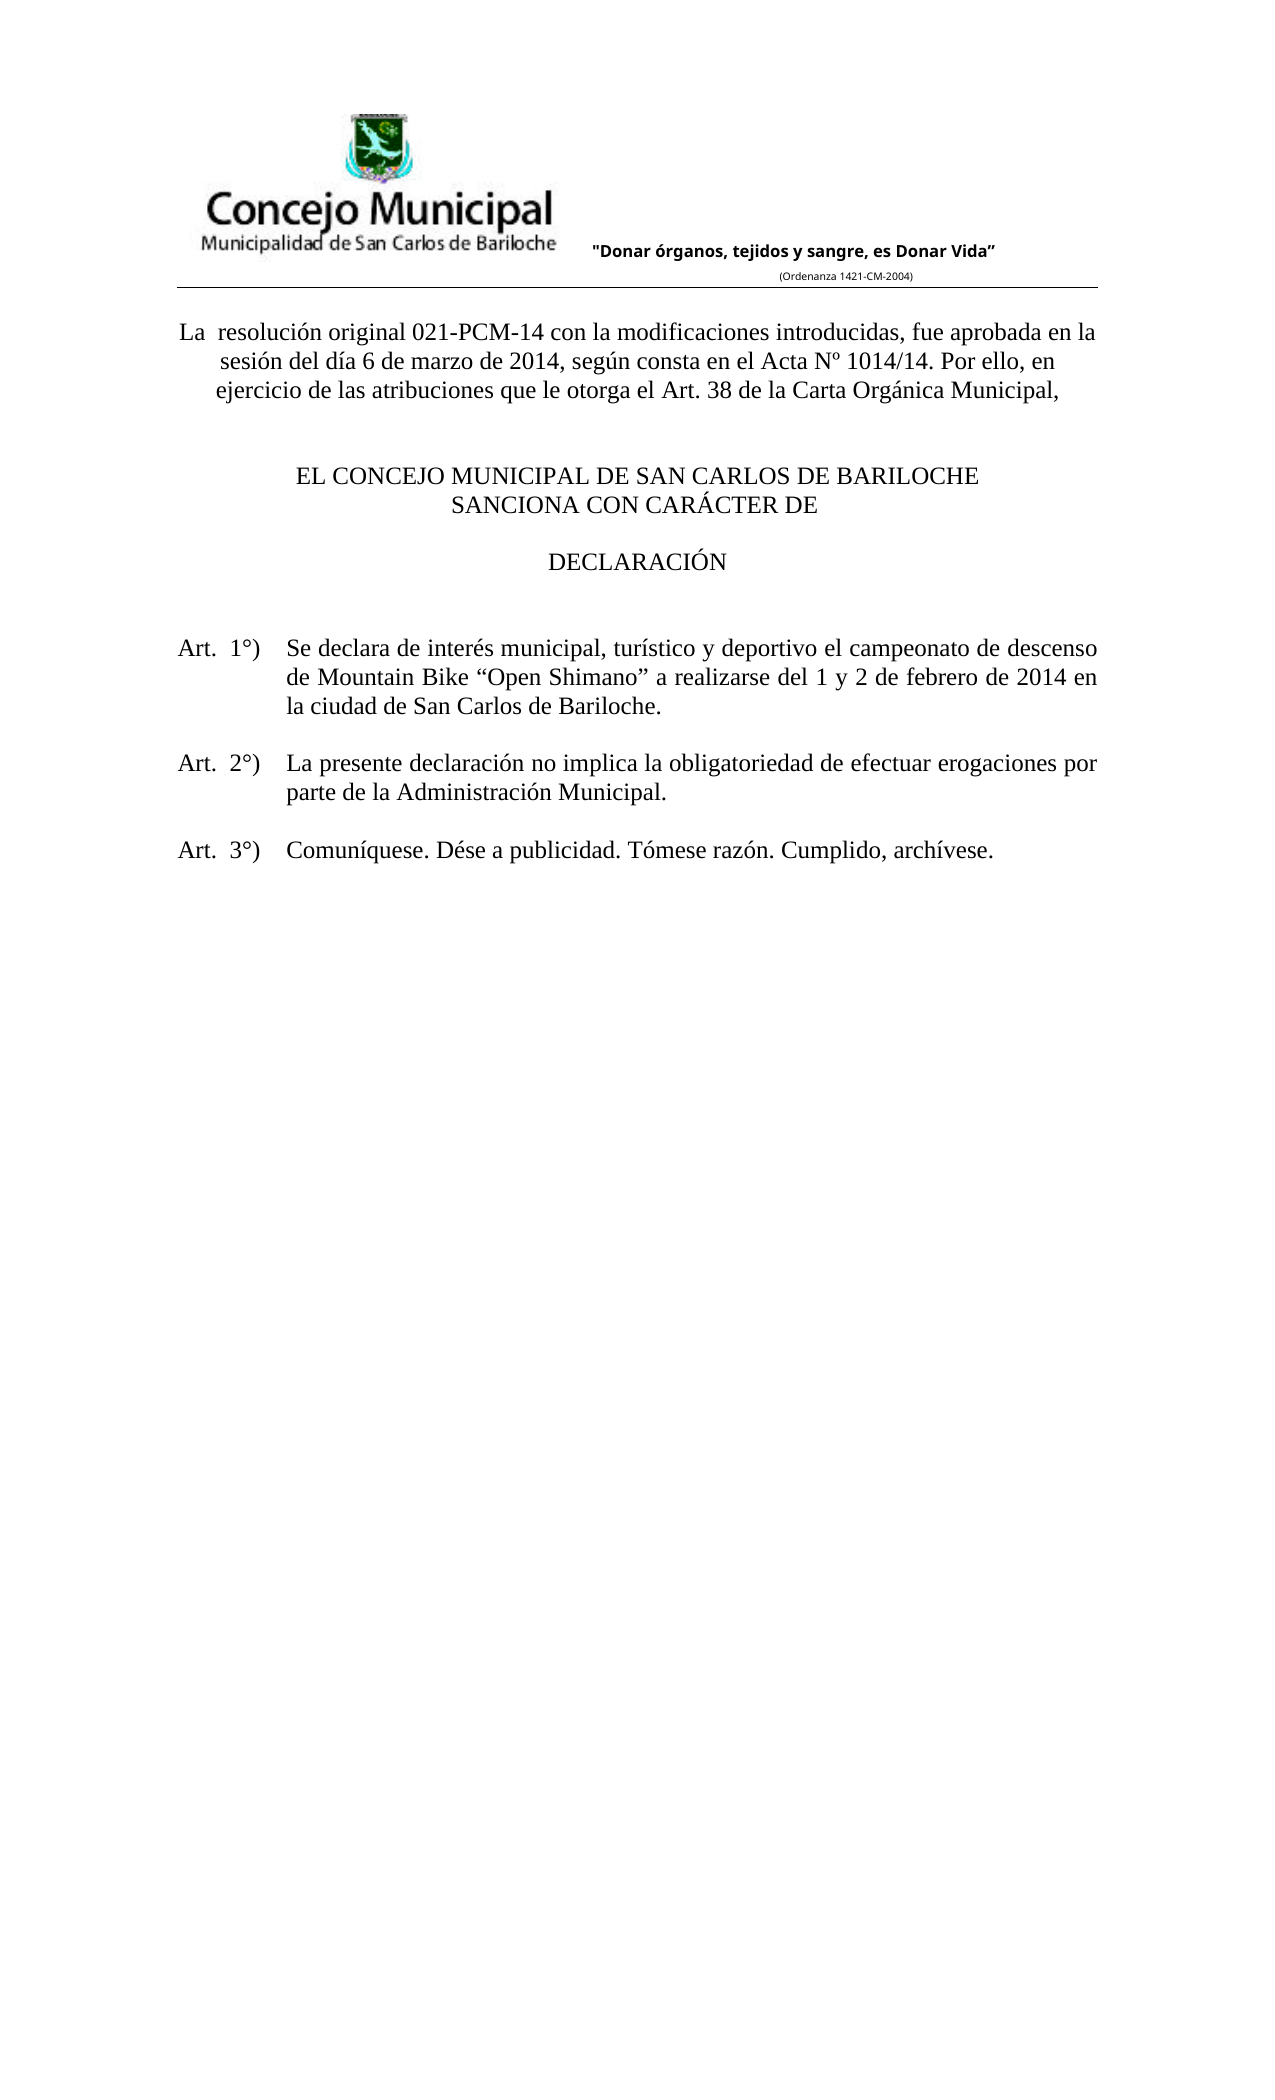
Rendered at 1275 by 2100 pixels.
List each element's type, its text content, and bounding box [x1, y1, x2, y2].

text SANCIONA CON CARÁCTER DE [177, 490, 1098, 518]
picture [177, 114, 589, 264]
table_header Se declara de interés municipal, turístico y deportivo el campeonato de descenso de Mountain Bike “Open Shimano” a realizarse del 1 y 2 de febrero de 2014 en la ciudad de San Carlos de Bariloche. [279, 634, 1105, 748]
table_cell Comuníquese. Dése a publicidad. Tómese razón. Cumplido, archívese. [279, 835, 1105, 892]
table_cell Art. 3°) [170, 835, 279, 892]
table_cell La presente declaración no implica la obligatoriedad de efectuar erogaciones por parte de la Administración Municipal. [279, 749, 1105, 835]
text La resolución original 021-PCM-14 con la modificaciones introducidas, fue aprobada en la sesión del día 6 de marzo de 2014, según consta en el Acta Nº 1014/14. Por ello, en ejercicio de las atribuciones que le otorga el Art. 38 de la Carta Orgánica Municipal, [177, 317, 1098, 403]
text EL CONCEJO MUNICIPAL DE SAN CARLOS DE BARILOCHE [177, 461, 1098, 490]
text DECLARACIÓN [177, 547, 1098, 576]
table_cell Art. 2°) [170, 749, 279, 835]
table_header Art. 1°) [170, 634, 279, 748]
